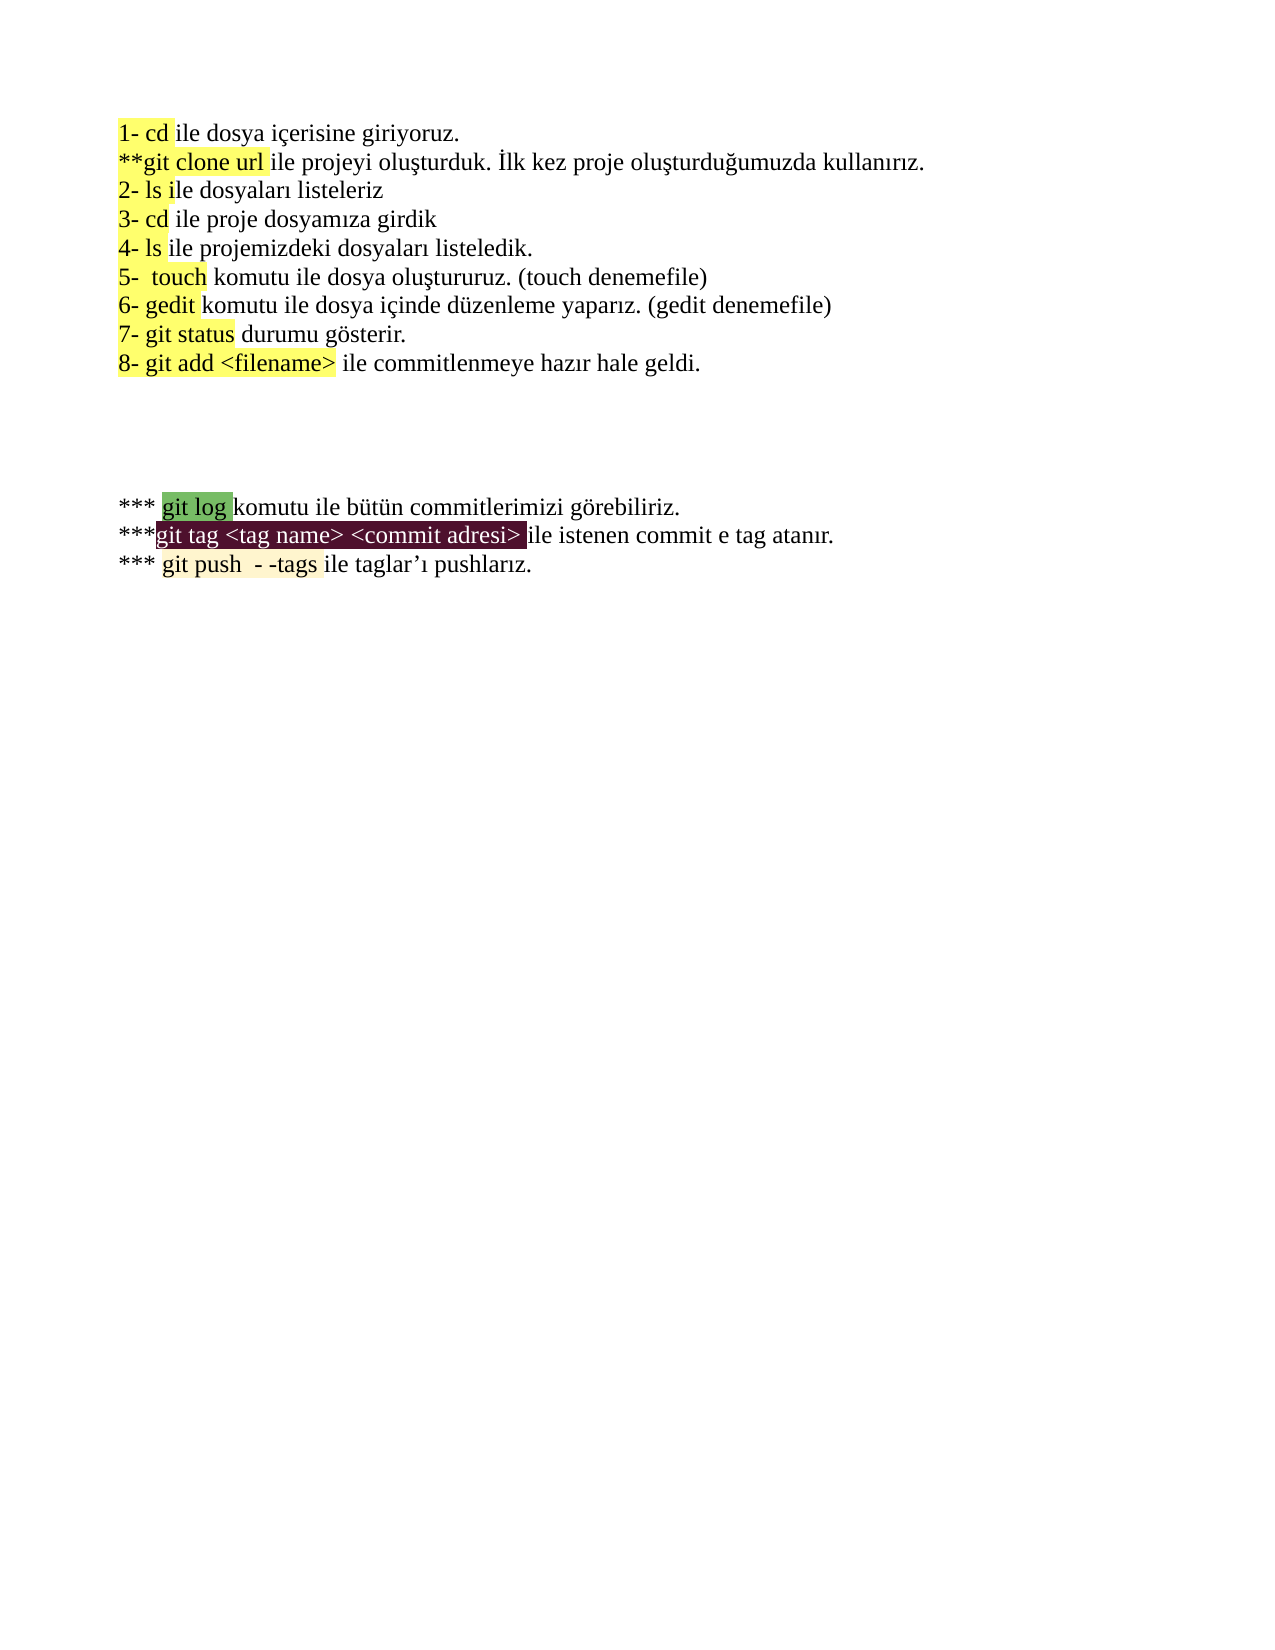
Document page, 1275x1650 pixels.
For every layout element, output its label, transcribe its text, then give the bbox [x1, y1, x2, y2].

text 2- ls ile dosyaları listeleriz [118, 176, 1157, 204]
text 8- git add <filename> ile commitlenmeye hazır hale geldi. [118, 348, 1157, 377]
text 1- cd ile dosya içerisine giriyoruz. [118, 118, 1157, 147]
text 4- ls ile projemizdeki dosyaları listeledik. [118, 233, 1157, 262]
text ***git tag <tag name> <commit adresi> ile istenen commit e tag atanır. [118, 521, 1157, 549]
text 3- cd ile proje dosyamıza girdik [118, 204, 1157, 233]
text *** git push - -tags ile taglar’ı pushlarız. [118, 549, 1157, 578]
text **git clone url ile projeyi oluşturduk. İlk kez proje oluşturduğumuzda kullanırız. [118, 147, 1157, 176]
text 6- gedit komutu ile dosya içinde düzenleme yaparız. (gedit denemefile) [118, 291, 1157, 319]
text *** git log komutu ile bütün commitlerimizi görebiliriz. [118, 492, 1157, 521]
text 5- touch komutu ile dosya oluştururuz. (touch denemefile) [118, 262, 1157, 291]
text 7- git status durumu gösterir. [118, 319, 1157, 348]
